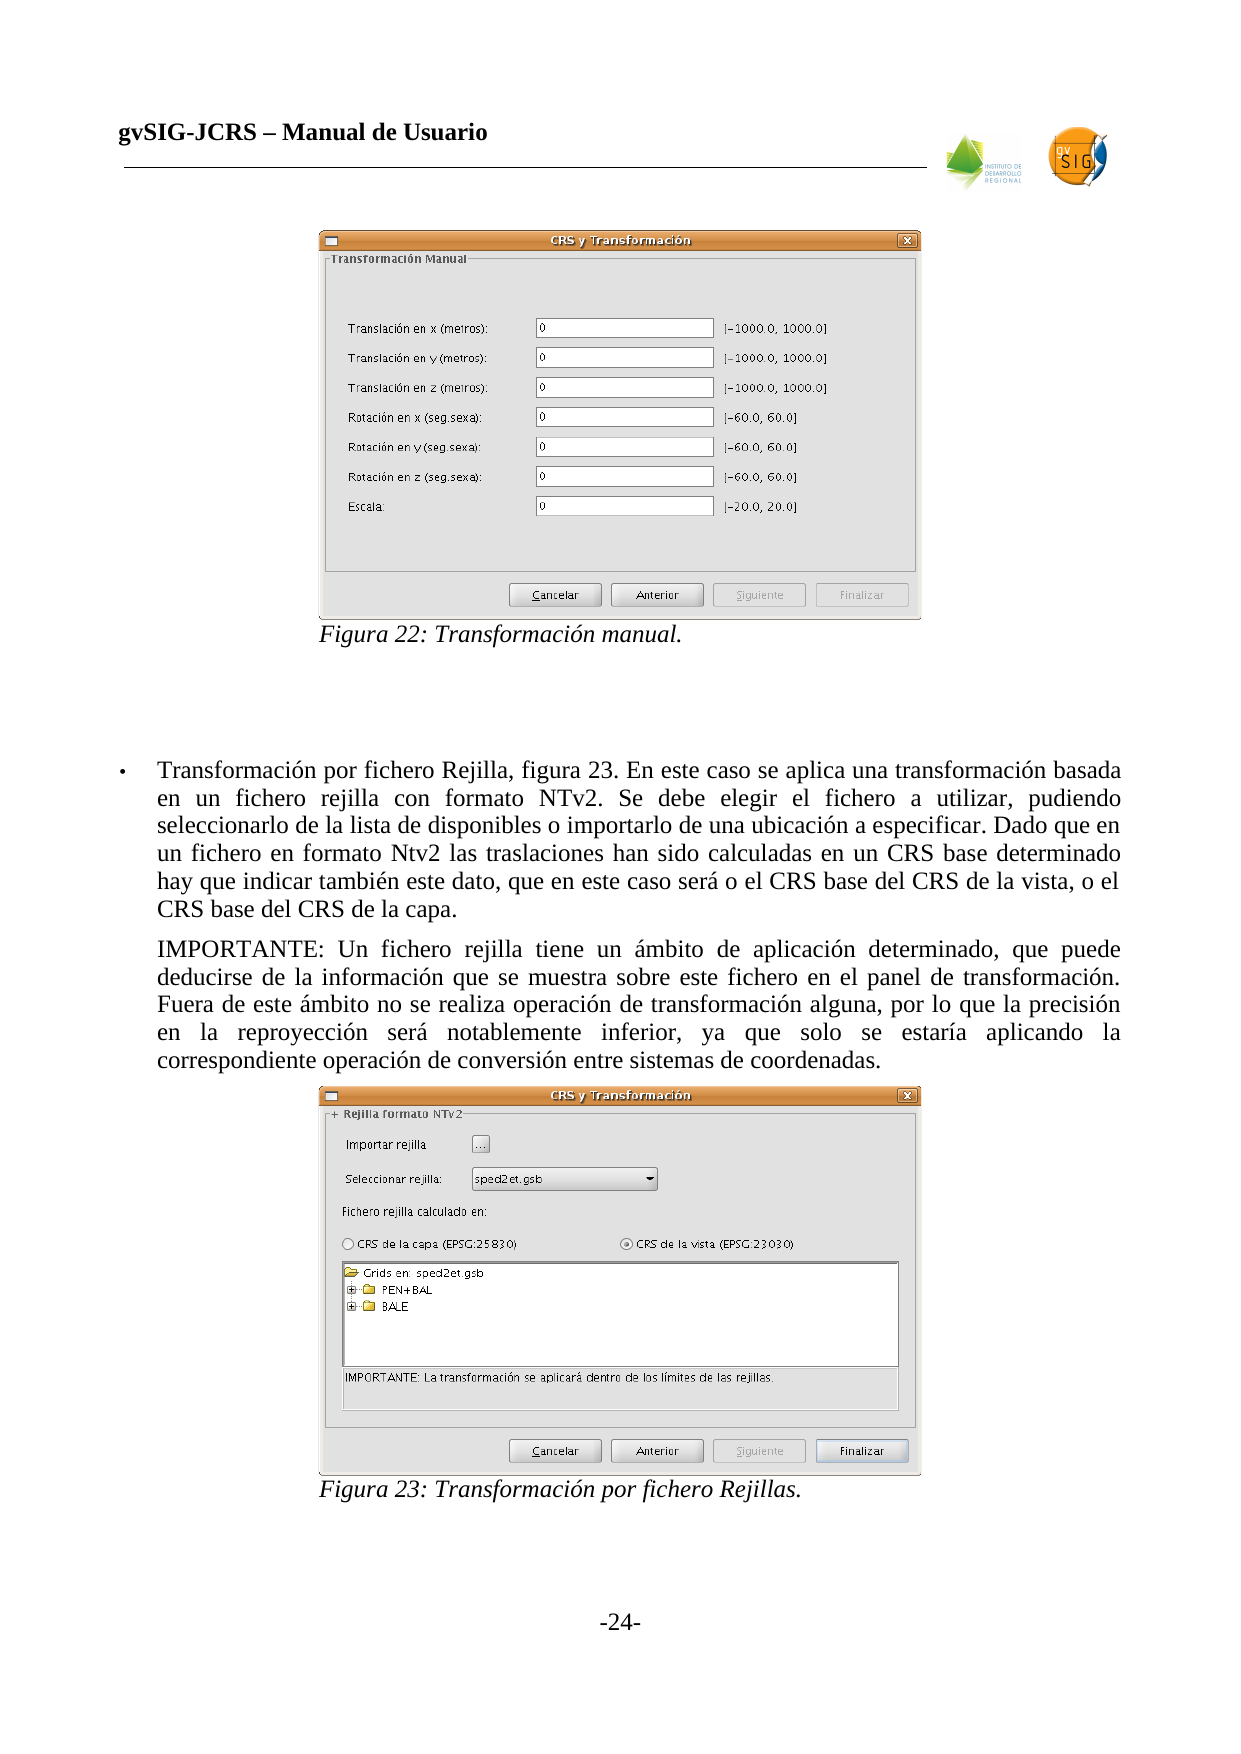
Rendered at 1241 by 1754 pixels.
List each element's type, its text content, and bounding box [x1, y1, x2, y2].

picture [1048, 127, 1108, 187]
picture [318, 230, 922, 620]
list Transformación por fichero Rejilla, figura 23. En este caso se aplica una transformación basada en un fichero rejilla con formato NTv2. Se debe elegir el fichero a utilizar, pudiendo seleccionarlo de la lista de disponibles o importarlo de una ubicación a especificar. Dado que en un fichero en formato Ntv2 las traslaciones han sido calculadas en un CRS base determinado hay que indicar también este dato, que en este caso será o el CRS base del CRS de la vista, o el CRS base del CRS de la capa. [119, 756, 1122, 922]
list Figura 22: Transformación manual. [319, 620, 921, 648]
picture [318, 1086, 922, 1476]
picture [946, 133, 1022, 193]
text Figura 23: Transformación por fichero Rejillas. [319, 1476, 921, 1503]
list IMPORTANTE: Un fichero rejilla tiene un ámbito de aplicación determinado, que puede deducirse de la información que se muestra sobre este fichero en el panel de transformación. Fuera de este ámbito no se realiza operación de transformación alguna, por lo que la precisión en la reproyección será notablemente inferior, ya que solo se estaría aplicando la correspondiente operación de conversión entre sistemas de coordenadas. [119, 935, 1122, 1073]
